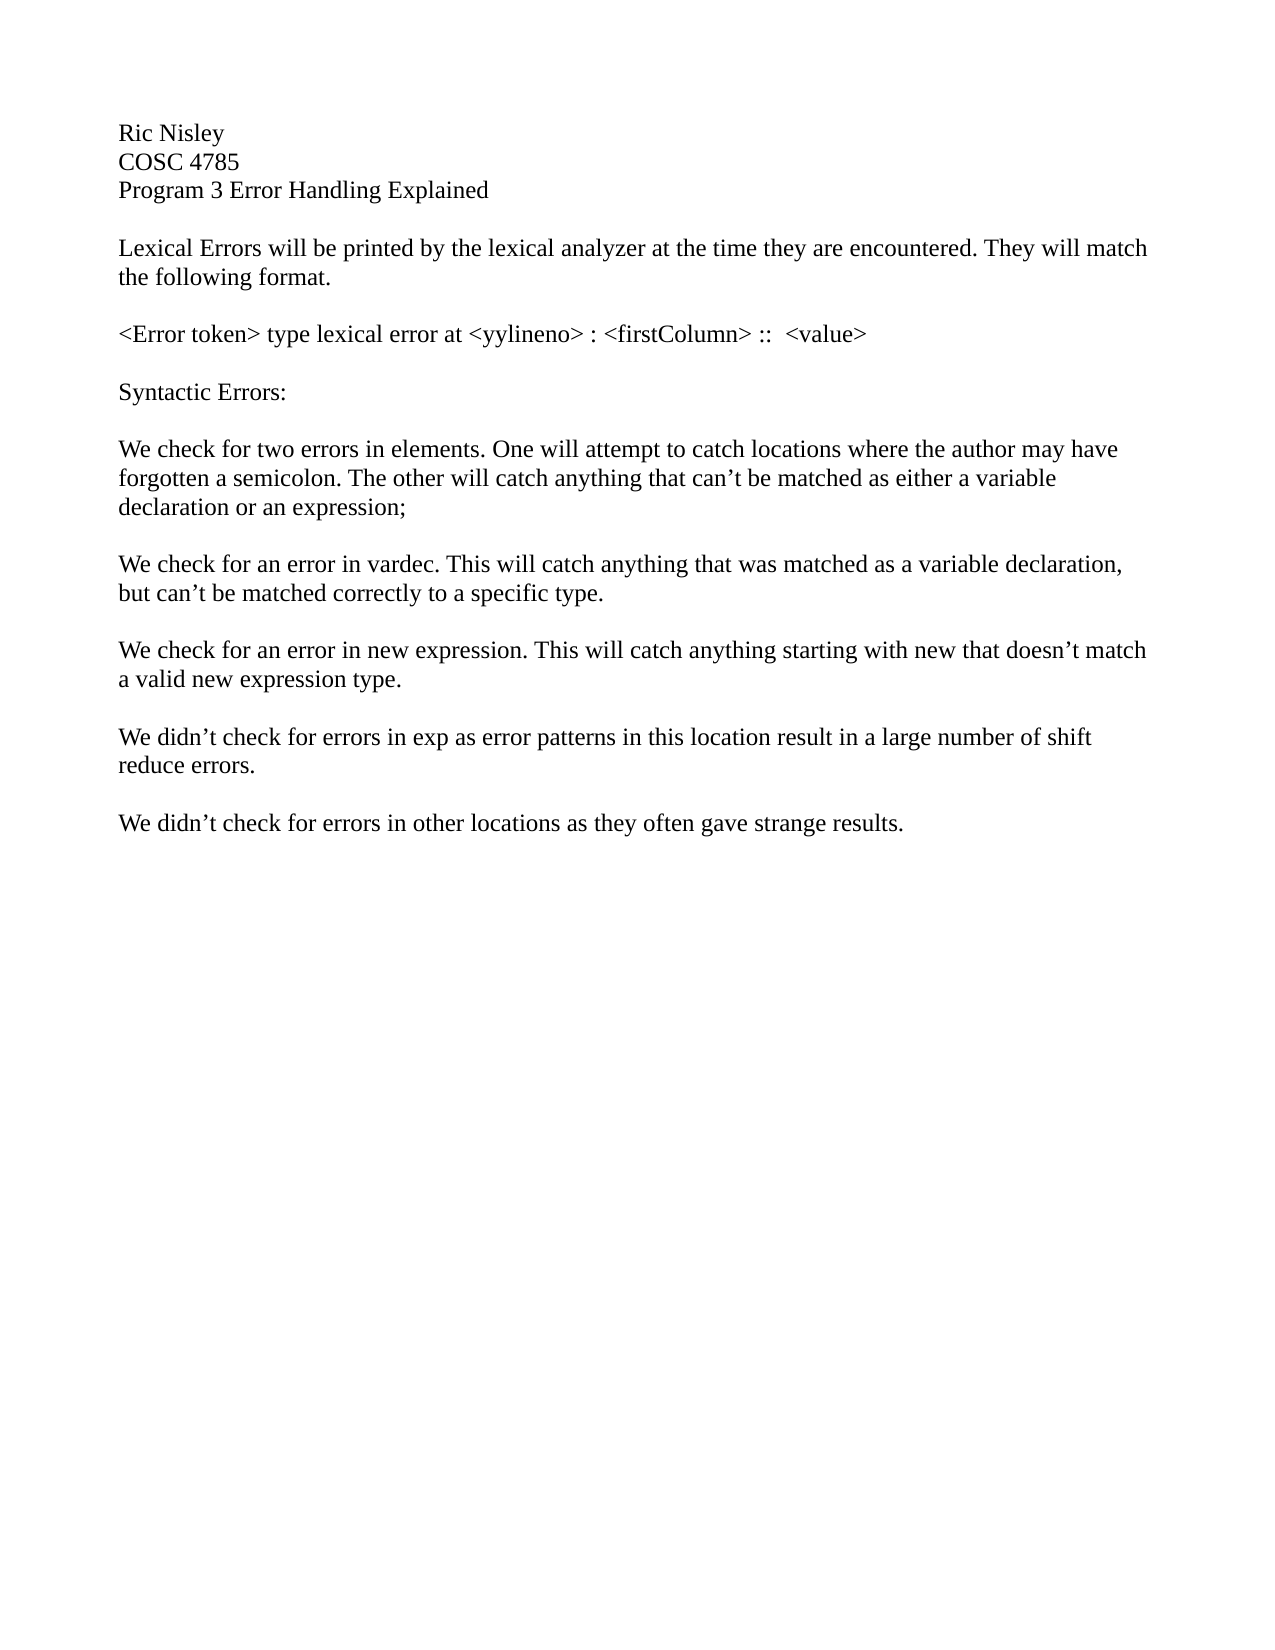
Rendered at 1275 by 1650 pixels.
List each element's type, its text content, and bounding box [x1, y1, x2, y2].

text COSC 4785 [118, 147, 1157, 176]
text We check for an error in vardec. This will catch anything that was matched as a variable declaration, but can’t be matched correctly to a specific type. [118, 549, 1157, 607]
text We check for an error in new expression. This will catch anything starting with new that doesn’t match a valid new expression type. [118, 636, 1157, 693]
text Program 3 Error Handling Explained [118, 176, 1157, 204]
text Syntactic Errors: [118, 377, 1157, 406]
text <Error token> type lexical error at <yylineno> : <firstColumn> :: <value> [118, 319, 1157, 348]
text We check for two errors in elements. One will attempt to catch locations where the author may have forgotten a semicolon. The other will catch anything that can’t be matched as either a variable declaration or an expression; [118, 434, 1157, 521]
text Lexical Errors will be printed by the lexical analyzer at the time they are encountered. They will match the following format. [118, 233, 1157, 291]
text We didn’t check for errors in other locations as they often gave strange results. [118, 808, 1157, 837]
text We didn’t check for errors in exp as error patterns in this location result in a large number of shift reduce errors. [118, 722, 1157, 779]
text Ric Nisley [118, 118, 1157, 147]
